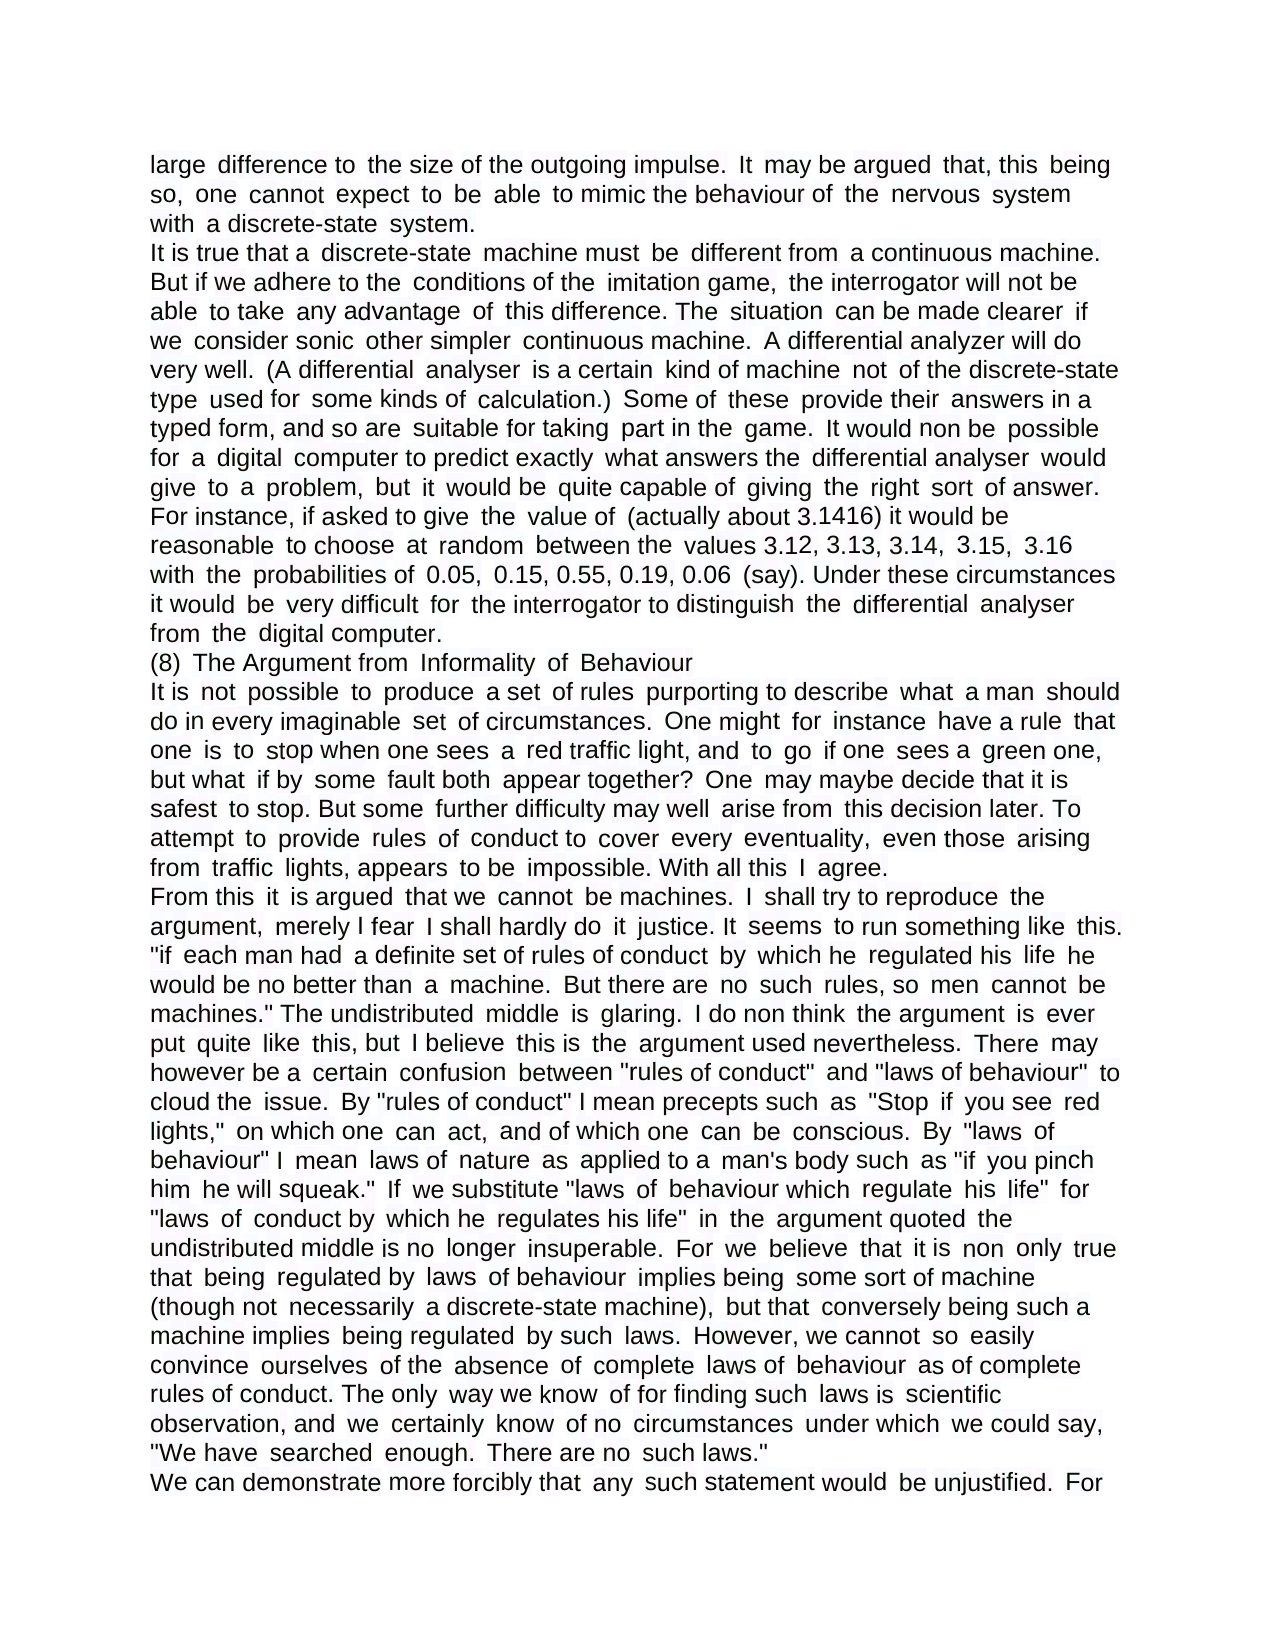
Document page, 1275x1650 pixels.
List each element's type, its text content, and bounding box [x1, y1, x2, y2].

text (8) The Argument from Informality of Behaviour [693, 648, 1125, 677]
text It is not possible to produce a set of rules purporting to describe what a man should do in every imaginable set of circumstances. One might for instance have a rule that one is to stop when one sees a red traffic light, and to go if one sees a green one, but what if by some fault both appear together? One may maybe decide that it is safest to stop. But some further difficulty may well arise from this decision later. To attempt to provide rules of conduct to cover every eventuality, even those arising from traffic lights, appears to be impossible. With all this I agree. [150, 677, 1125, 882]
text From this it is argued that we cannot be machines. I shall try to reproduce the argument, merely I fear I shall hardly do it justice. It seems to run something like this. "if each man had a definite set of rules of conduct by which he regulated his life he would be no better than a machine. But there are no such rules, so men cannot be machines." The undistributed middle is glaring. I do non think the argument is ever put quite like this, but I believe this is the argument used nevertheless. There may however be a certain confusion between "rules of conduct" and "laws of behaviour" to cloud the issue. By "rules of conduct" I mean precepts such as "Stop if you see red lights," on which one can act, and of which one can be conscious. By "laws of behaviour" I mean laws of nature as applied to a man's body such as "if you pinch him he will squeak." If we substitute "laws of behaviour which regulate his life" for "laws of conduct by which he regulates his life" in the argument quoted the undistributed middle is no longer insuperable. For we believe that it is non only true that being regulated by laws of behaviour implies being some sort of machine (though not necessarily a discrete-state machine), but that conversely being such a machine implies being regulated by such laws. However, we cannot so easily convince ourselves of the absence of complete laws of behaviour as of complete rules of conduct. The only way we know of for finding such laws is scientific observation, and we certainly know of no circumstances under which we could say, "We have searched enough. There are no such laws." [150, 882, 1125, 1467]
text The nervous system is certainly not a discrete-state machine. A small error in the information about the size of a nervous impulse impinging on a neuron, may make a large difference to the size of the outgoing impulse. It may be argued that, this being so, one cannot expect to be able to mimic the behaviour of the nervous system with a discrete-state system. [150, 150, 1125, 238]
text It is true that a discrete-state machine must be different from a continuous machine. But if we adhere to the conditions of the imitation game, the interrogator will not be able to take any advantage of this difference. The situation can be made clearer if we consider sonic other simpler continuous machine. A differential analyzer will do very well. (A differential analyser is a certain kind of machine not of the discrete-state type used for some kinds of calculation.) Some of these provide their answers in a typed form, and so are suitable for taking part in the game. It would non be possible for a digital computer to predict exactly what answers the differential analyser would give to a problem, but it would be quite capable of giving the right sort of answer. For instance, if asked to give the value of (actually about 3.1416) it would be reasonable to choose at random between the values 3.12, 3.13, 3.14, 3.15, 3.16 with the probabilities of 0.05, 0.15, 0.55, 0.19, 0.06 (say). Under these circumstances it would be very difficult for the interrogator to distinguish the differential analyser from the digital computer. [150, 238, 1125, 648]
